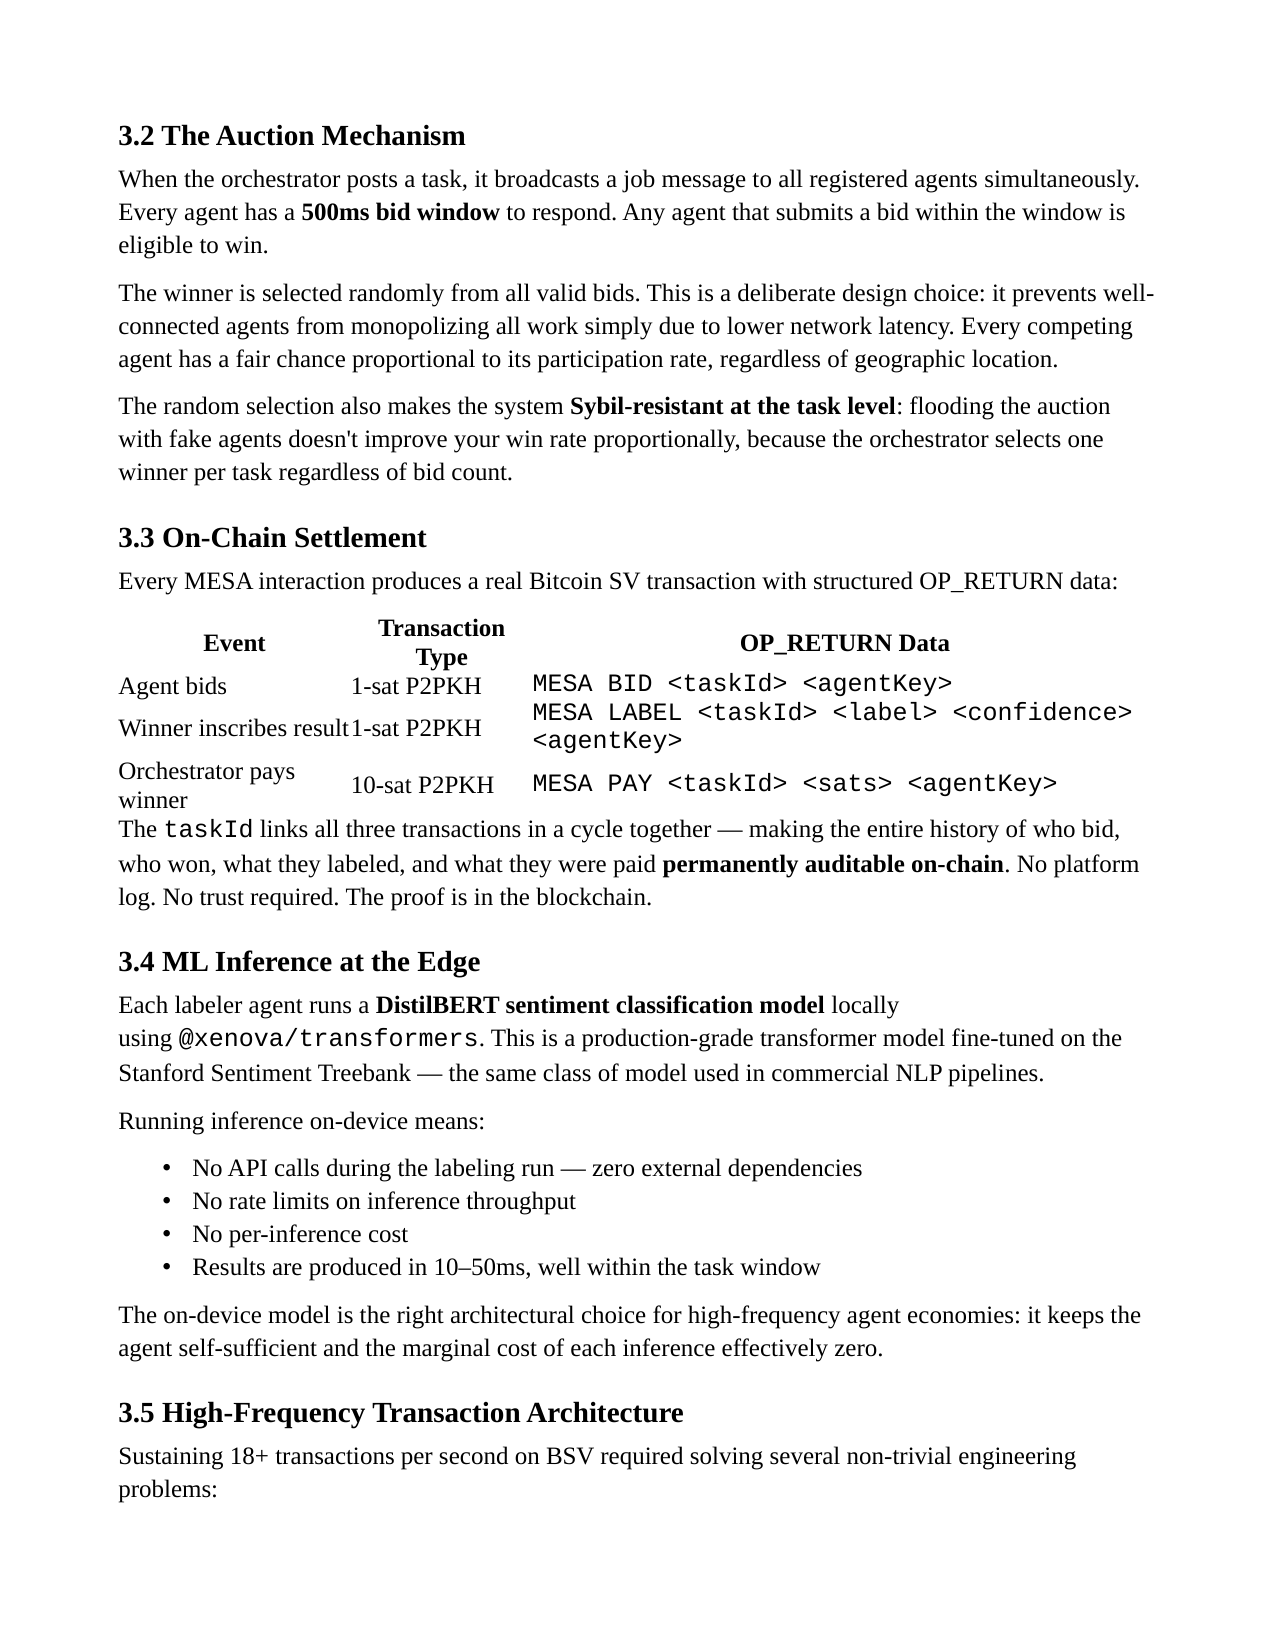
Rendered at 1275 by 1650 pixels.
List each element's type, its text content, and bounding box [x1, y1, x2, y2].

table_header OP_RETURN Data [533, 613, 1157, 671]
list No API calls during the labeling run — zero external dependencies [162, 1153, 1157, 1182]
table_cell 1-sat P2PKH [351, 671, 532, 699]
text The on-device model is the right architectural choice for high-frequency agent economies: it keeps the agent self-sufficient and the marginal cost of each inference effectively zero. [118, 1300, 1157, 1362]
text When the orchestrator posts a task, it broadcasts a job message to all registered agents simultaneously. Every agent has a 500ms bid window to respond. Any agent that submits a bid within the window is eligible to win. [118, 164, 1157, 259]
table_cell MESA PAY <taskId> <sats> <agentKey> [533, 756, 1157, 814]
list No rate limits on inference throughput [162, 1186, 1157, 1215]
table_cell MESA BID <taskId> <agentKey> [533, 671, 1157, 699]
subtitle 3.4 ML Inference at the Edge [118, 944, 1157, 978]
subtitle 3.5 High-Frequency Transaction Architecture [118, 1395, 1157, 1429]
text The taskId links all three transactions in a cycle together — making the entire history of who bid, who won, what they labeled, and what they were paid permanently auditable on-chain. No platform log. No trust required. The proof is in the blockchain. [118, 814, 1157, 911]
table_cell 1-sat P2PKH [351, 700, 532, 756]
text The winner is selected randomly from all valid bids. This is a deliberate design choice: it prevents well-connected agents from monopolizing all work simply due to lower network latency. Every competing agent has a fair chance proportional to its participation rate, regardless of geographic location. [118, 278, 1157, 373]
list Results are produced in 10–50ms, well within the task window [162, 1252, 1157, 1281]
text The random selection also makes the system Sybil-resistant at the task level: flooding the auction with fake agents doesn't improve your win rate proportionally, because the orchestrator selects one winner per task regardless of bid count. [118, 391, 1157, 486]
table_cell Winner inscribes result [118, 700, 351, 756]
table_header Transaction Type [351, 613, 532, 671]
table_cell 10-sat P2PKH [351, 756, 532, 814]
table_cell MESA LABEL <taskId> <label> <confidence> <agentKey> [533, 700, 1157, 756]
table_cell Agent bids [118, 671, 351, 699]
table_header Event [118, 613, 351, 671]
table_cell Orchestrator pays winner [118, 756, 351, 814]
subtitle 3.2 The Auction Mechanism [118, 118, 1157, 152]
text Running inference on-device means: [118, 1106, 1157, 1134]
list No per-inference cost [162, 1219, 1157, 1248]
text Every MESA interaction produces a real Bitcoin SV transaction with structured OP_RETURN data: [118, 566, 1157, 594]
text Sustaining 18+ transactions per second on BSV required solving several non-trivial engineering problems: [118, 1441, 1157, 1503]
text Each labeler agent runs a DistilBERT sentiment classification model locally using @xenova/transformers. This is a production-grade transformer model fine-tuned on the Stanford Sentiment Treebank — the same class of model used in commercial NLP pipelines. [118, 990, 1157, 1087]
subtitle 3.3 On-Chain Settlement [118, 520, 1157, 553]
